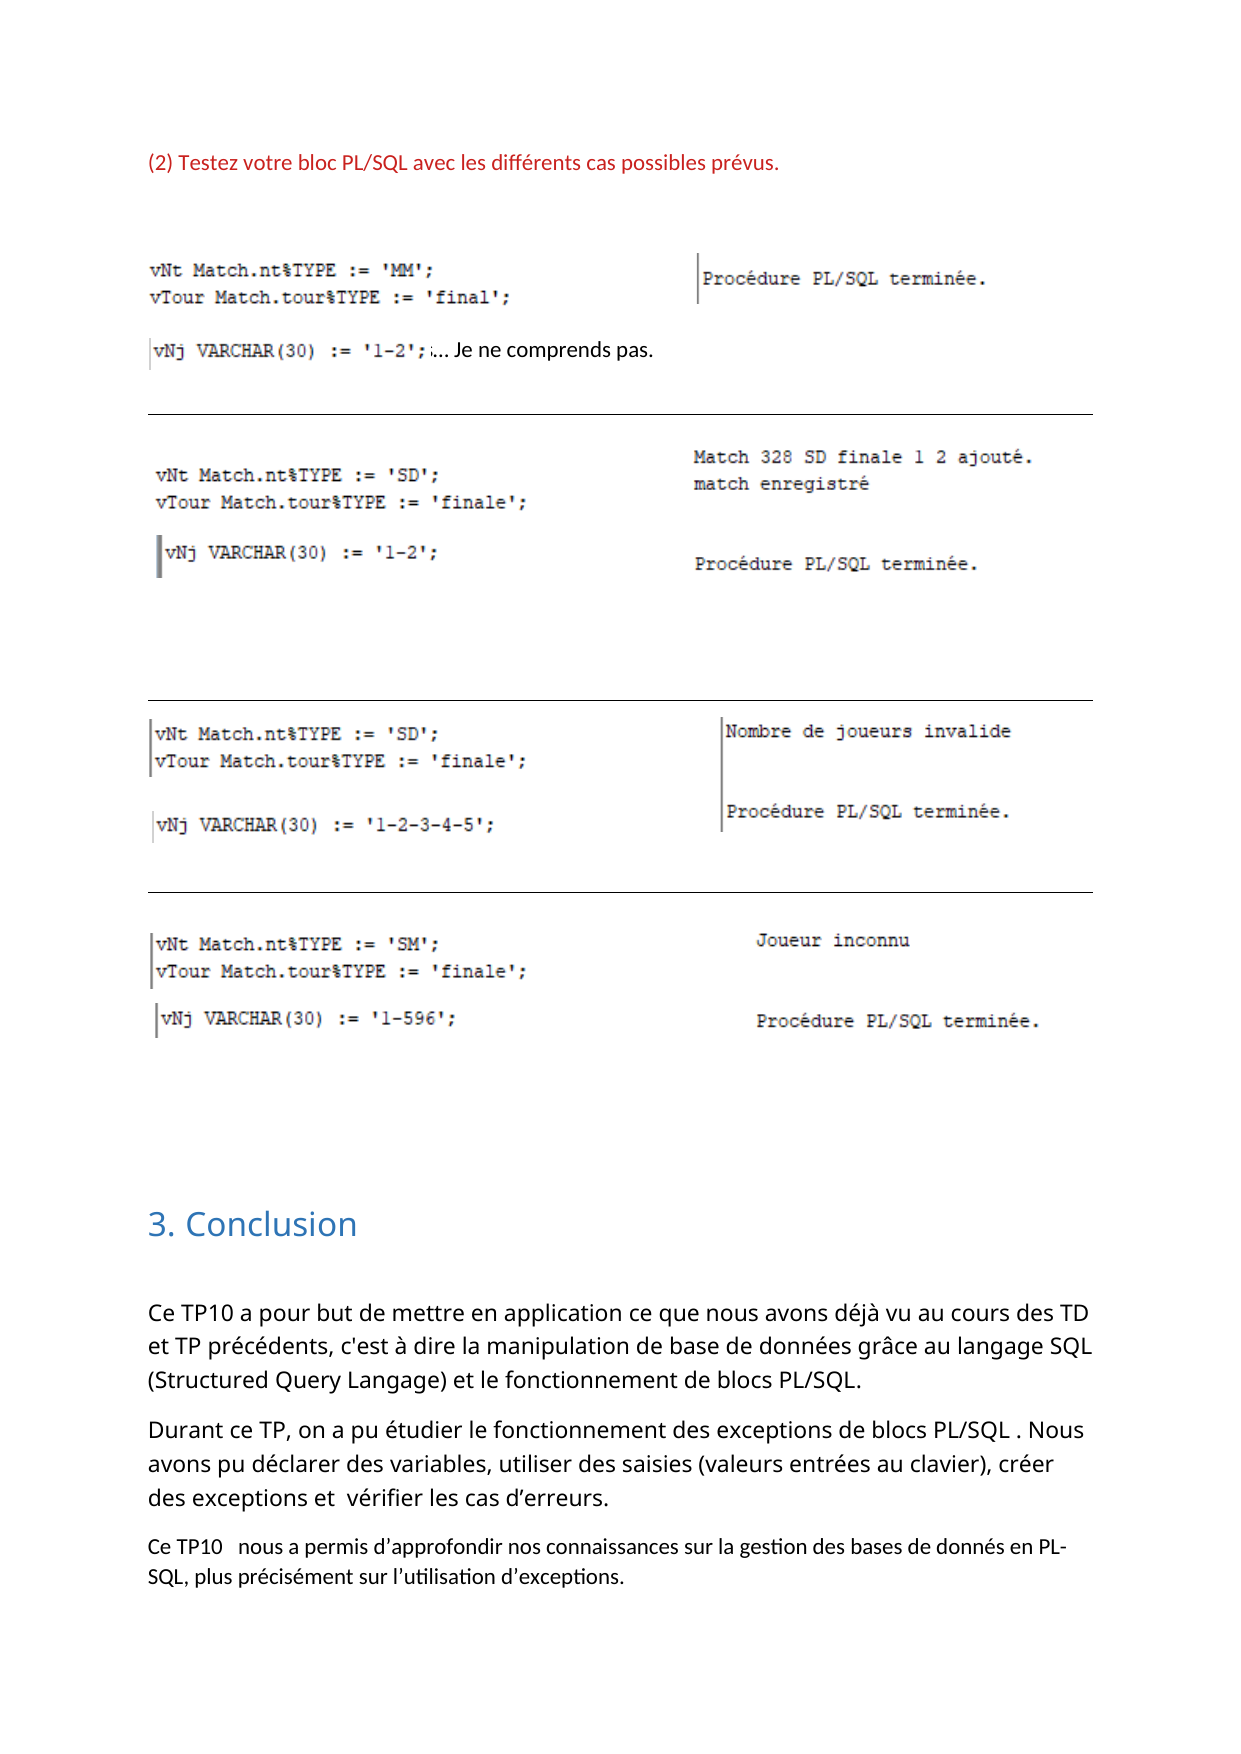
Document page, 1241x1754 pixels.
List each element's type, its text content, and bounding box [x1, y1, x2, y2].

picture [696, 253, 993, 304]
text Ce TP10 nous a permis d’approfondir nos connaissances sur la gestion des bases de donnés en PL-SQL, plus précisément sur l’utilisation d’exceptions. [148, 1532, 1093, 1591]
picture [155, 1003, 460, 1038]
text (2) Testez votre bloc PL/SQL avec les différents cas possibles prévus. [148, 148, 1093, 176]
picture [150, 933, 538, 989]
text Cela ne fonctionne pas… Je ne comprends pas. [148, 335, 1093, 363]
picture [147, 257, 520, 318]
picture [156, 535, 446, 578]
picture [153, 464, 535, 520]
picture [149, 338, 431, 370]
text Durant ce TP, on a pu étudier le fonctionnement des exceptions de blocs PL/SQL . Nous avons pu déclarer des variables, utiliser des saisies (valeurs entrées au clavier), créer des exceptions et vérifier les cas d’erreurs. [148, 1414, 1093, 1513]
text Ce TP10 a pour but de mettre en application ce que nous avons déjà vu au cours des TD et TP précédents, c'est à dire la manipulation de base de données grâce au langage SQL (Structured Query Langage) et le fonctionnement de blocs PL/SQL. [148, 1296, 1093, 1395]
picture [693, 446, 1040, 578]
picture [152, 811, 501, 843]
picture [753, 926, 1048, 1040]
picture [149, 719, 533, 777]
subtitle Conclusion [148, 1201, 1093, 1246]
picture [720, 717, 1015, 832]
